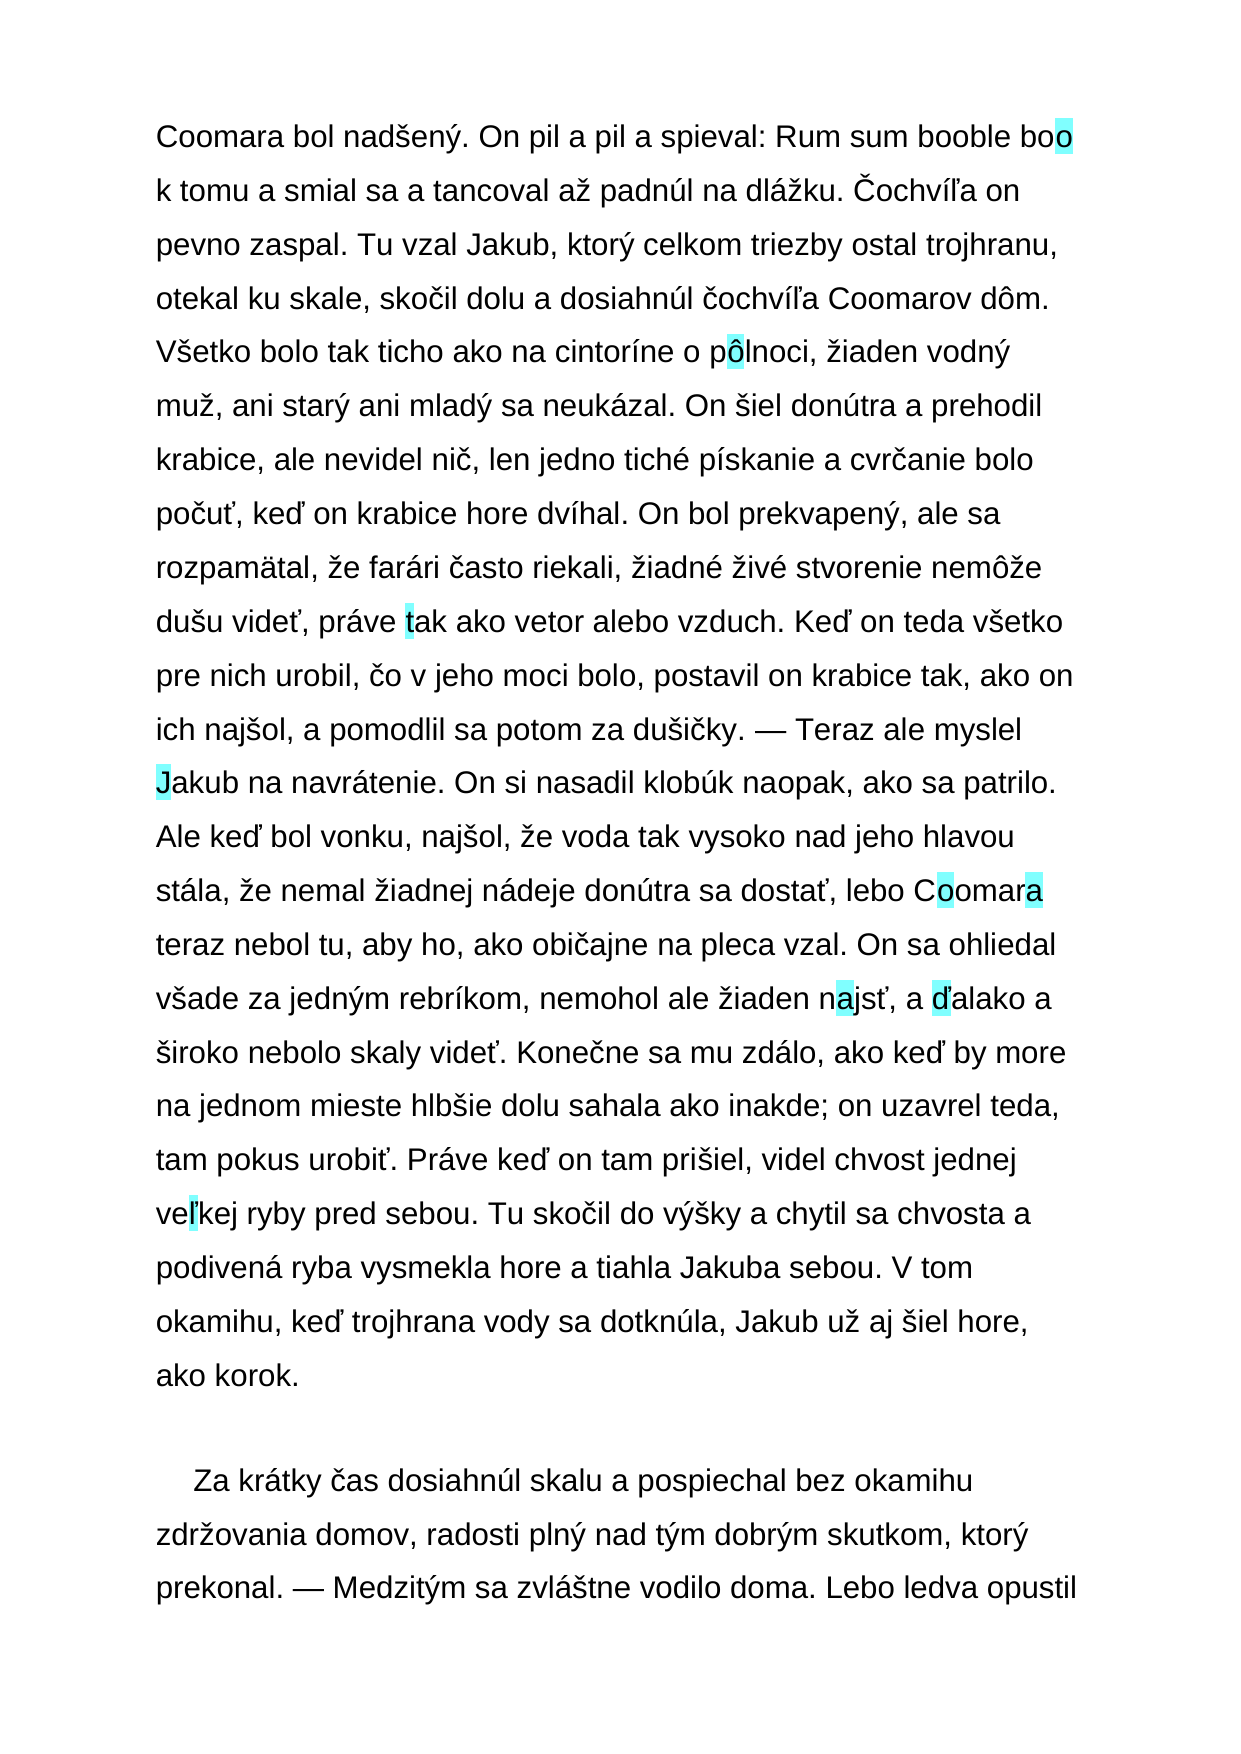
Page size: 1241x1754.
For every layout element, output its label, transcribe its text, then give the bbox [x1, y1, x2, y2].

text Za krátky čas dosiahnúl skalu a pospiechal bez oka­mihu zdržovania domov, radosti plný nad tým dobrým skutkom, ktorý prekonal. — Medzitým sa zvláštne vodilo doma. Lebo ledva opustil [156, 1462, 1084, 1605]
text Coomara bol nadšený. On pil a pil a spieval: Rum sum booble boo k tomu a smial sa a tancoval až padnúl na dlážku. Čochvíľa on pevno zaspal. Tu vzal Jakub, ktorý celkom triezby ostal trojhranu, otekal ku skale, skočil dolu a dosiahnúl čochvíľa Coomarov dôm. Všetko bolo tak ticho ako na cintoríne o pôlnoci, žiaden vodný muž, ani starý ani mladý sa neukázal. On šiel donútra a prehodil krabice, ale nevidel nič, len jedno tiché pískanie a cvrčanie bolo počuť, keď on krabice hore dvíhal. On bol prekvapený, ale sa rozpamätal, že farári často riekali, žiadné živé stvorenie nemôže dušu videť, práve tak ako vetor alebo vzduch. Keď on teda všetko pre nich urobil, čo v jeho moci bolo, postavil on krabice tak, ako on ich najšol, a pomodlil sa potom za dušičky. — Teraz ale myslel Jakub na navrátenie. On si nasadil klobúk na­opak, ako sa patrilo. Ale keď bol vonku, najšol, že voda tak vysoko nad jeho hlavou stála, že nemal žiadnej nádeje donútra sa dostať, lebo Coomara teraz nebol tu, aby ho, ako običajne na pleca vzal. On sa ohliedal všade za jed­ným rebríkom, nemohol ale žiaden najsť, a ďalako a široko nebolo skaly videť. Konečne sa mu zdálo, ako keď by more na jednom mieste hlbšie dolu sahala ako inakde; on uzavrel teda, tam pokus urobiť. Práve keď on tam pri­šiel, videl chvost jednej veľkej ryby pred sebou. Tu skočil do výšky a chytil sa chvosta a podivená ryba vysmekla hore a tiahla Jakuba sebou. V tom okamihu, keď trojhrana vody sa dotknúla, Jakub už aj šiel hore, ako korok. [156, 118, 1084, 1393]
